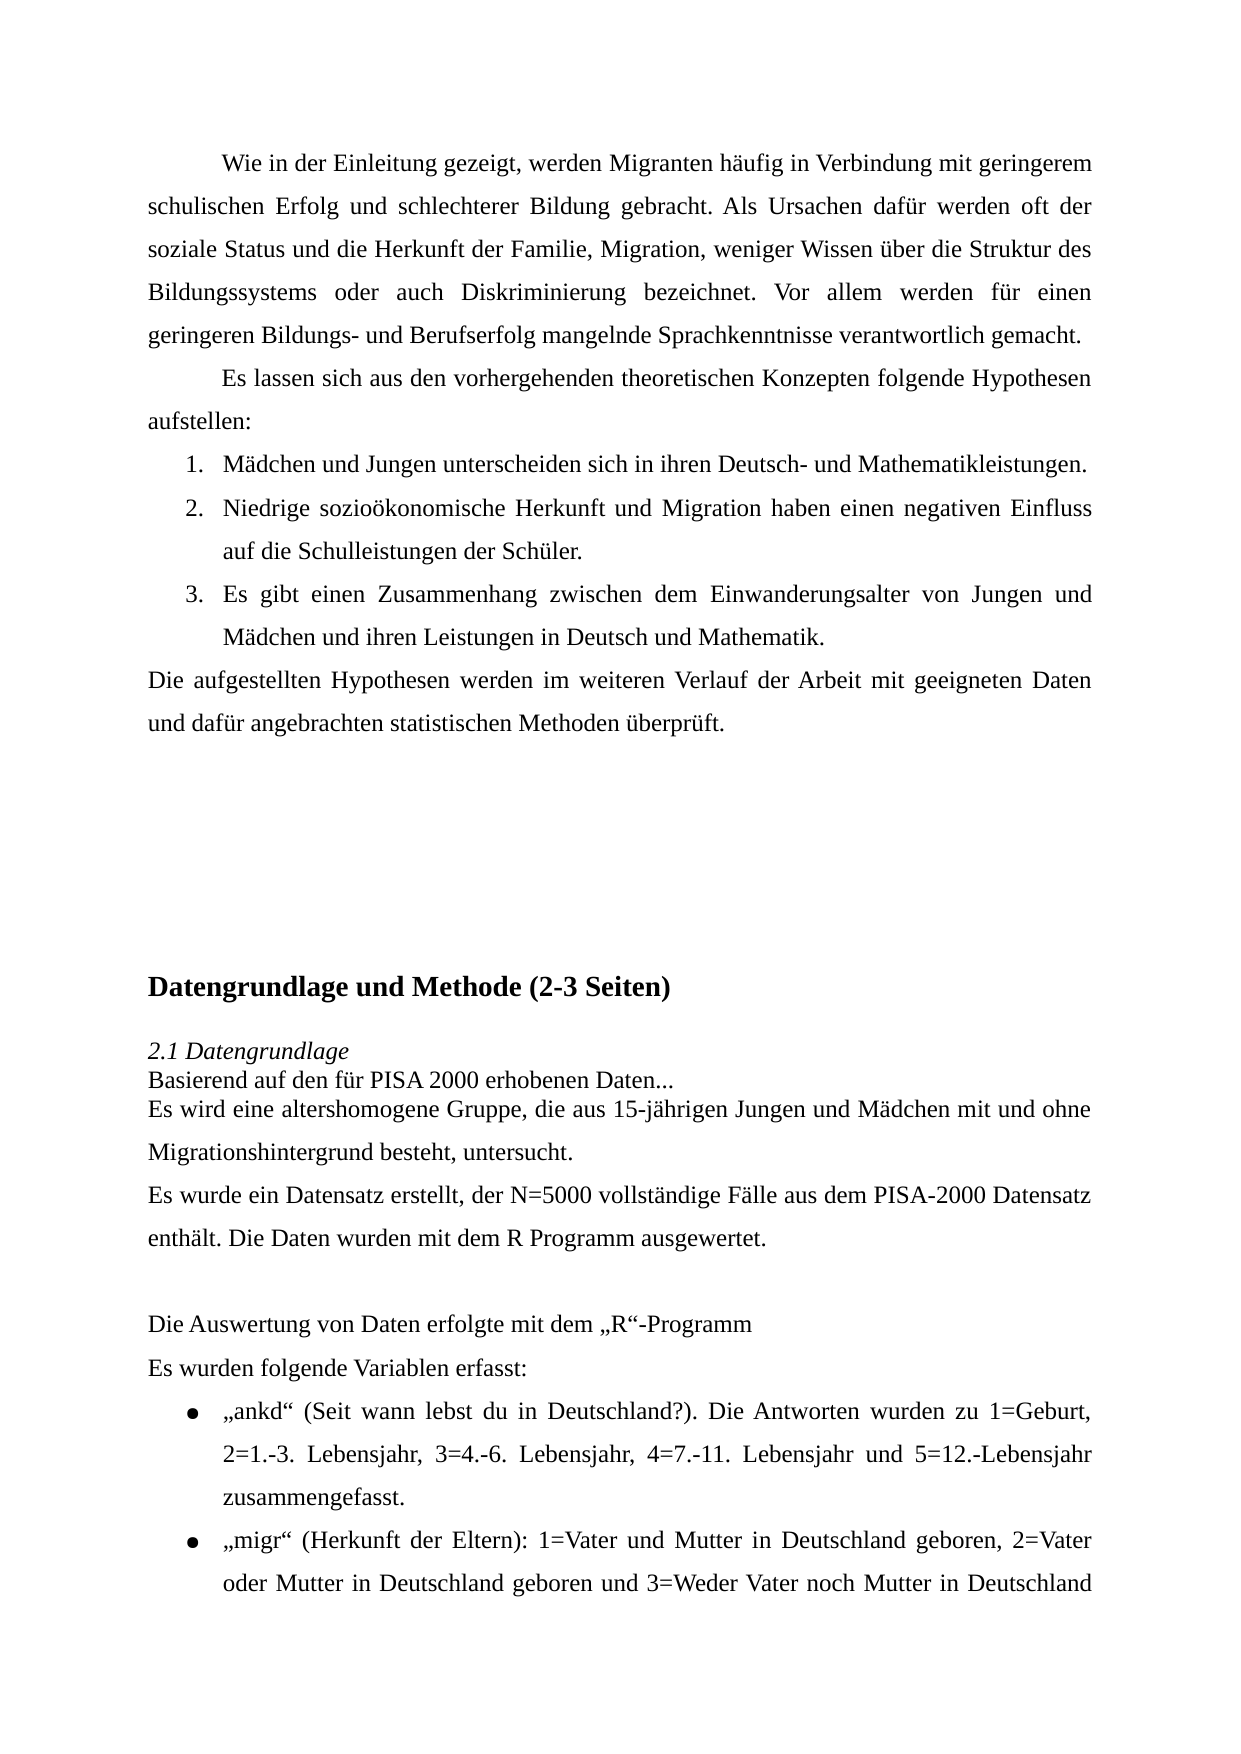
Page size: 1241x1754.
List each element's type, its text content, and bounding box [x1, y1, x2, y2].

text Wie in der Einleitung gezeigt, werden Migranten häufig in Verbindung mit geringerem schulischen Erfolg und schlechterer Bildung gebracht. Als Ursachen dafür werden oft der soziale Status und die Herkunft der Familie, Migration, weniger Wissen über die Struktur des Bildungssystems oder auch Diskriminierung bezeichnet. Vor allem werden für einen geringeren Bildungs- und Berufserfolg mangelnde Sprachkenntnisse verantwortlich gemacht. [148, 148, 1093, 349]
text Es wird eine altershomogene Gruppe, die aus 15-jährigen Jungen und Mädchen mit und ohne Migrationshintergrund besteht, untersucht. [148, 1094, 1093, 1166]
text Basierend auf den für PISA 2000 erhobenen Daten... [148, 1065, 1093, 1094]
list „ankd“ (Seit wann lebst du in Deutschland?). Die Antworten wurden zu 1=Geburt, 2=1.-3. Lebensjahr, 3=4.-6. Lebensjahr, 4=7.-11. Lebensjahr und 5=12.-Lebensjahr zusammengefasst. [185, 1396, 1093, 1511]
text Es lassen sich aus den vorhergehenden theoretischen Konzepten folgende Hypothesen aufstellen: [148, 363, 1093, 435]
text Die aufgestellten Hypothesen werden im weiteren Verlauf der Arbeit mit geeigneten Daten und dafür angebrachten statistischen Methoden überprüft. [148, 665, 1093, 737]
text 2.1 Datengrundlage [148, 1036, 1093, 1065]
list Niedrige sozioökonomische Herkunft und Migration haben einen negativen Einfluss auf die Schulleistungen der Schüler. [185, 493, 1093, 564]
list „migr“ (Herkunft der Eltern): 1=Vater und Mutter in Deutschland geboren, 2=Vater oder Mutter in Deutschland geboren und 3=Weder Vater noch Mutter in Deutschland [185, 1525, 1093, 1597]
text Die Auswertung von Daten erfolgte mit dem „R“-Programm [148, 1309, 1093, 1338]
list Mädchen und Jungen unterscheiden sich in ihren Deutsch- und Mathematikleistungen. [185, 449, 1093, 478]
text Es wurden folgende Variablen erfasst: [148, 1353, 1093, 1381]
text Es wurde ein Datensatz erstellt, der N=5000 vollständige Fälle aus dem PISA-2000 Datensatz enthält. Die Daten wurden mit dem R Programm ausgewertet. [148, 1180, 1093, 1252]
text Datengrundlage und Methode (2-3 Seiten) [148, 969, 1093, 1003]
list Es gibt einen Zusammenhang zwischen dem Einwanderungsalter von Jungen und Mädchen und ihren Leistungen in Deutsch und Mathematik. [185, 579, 1093, 651]
